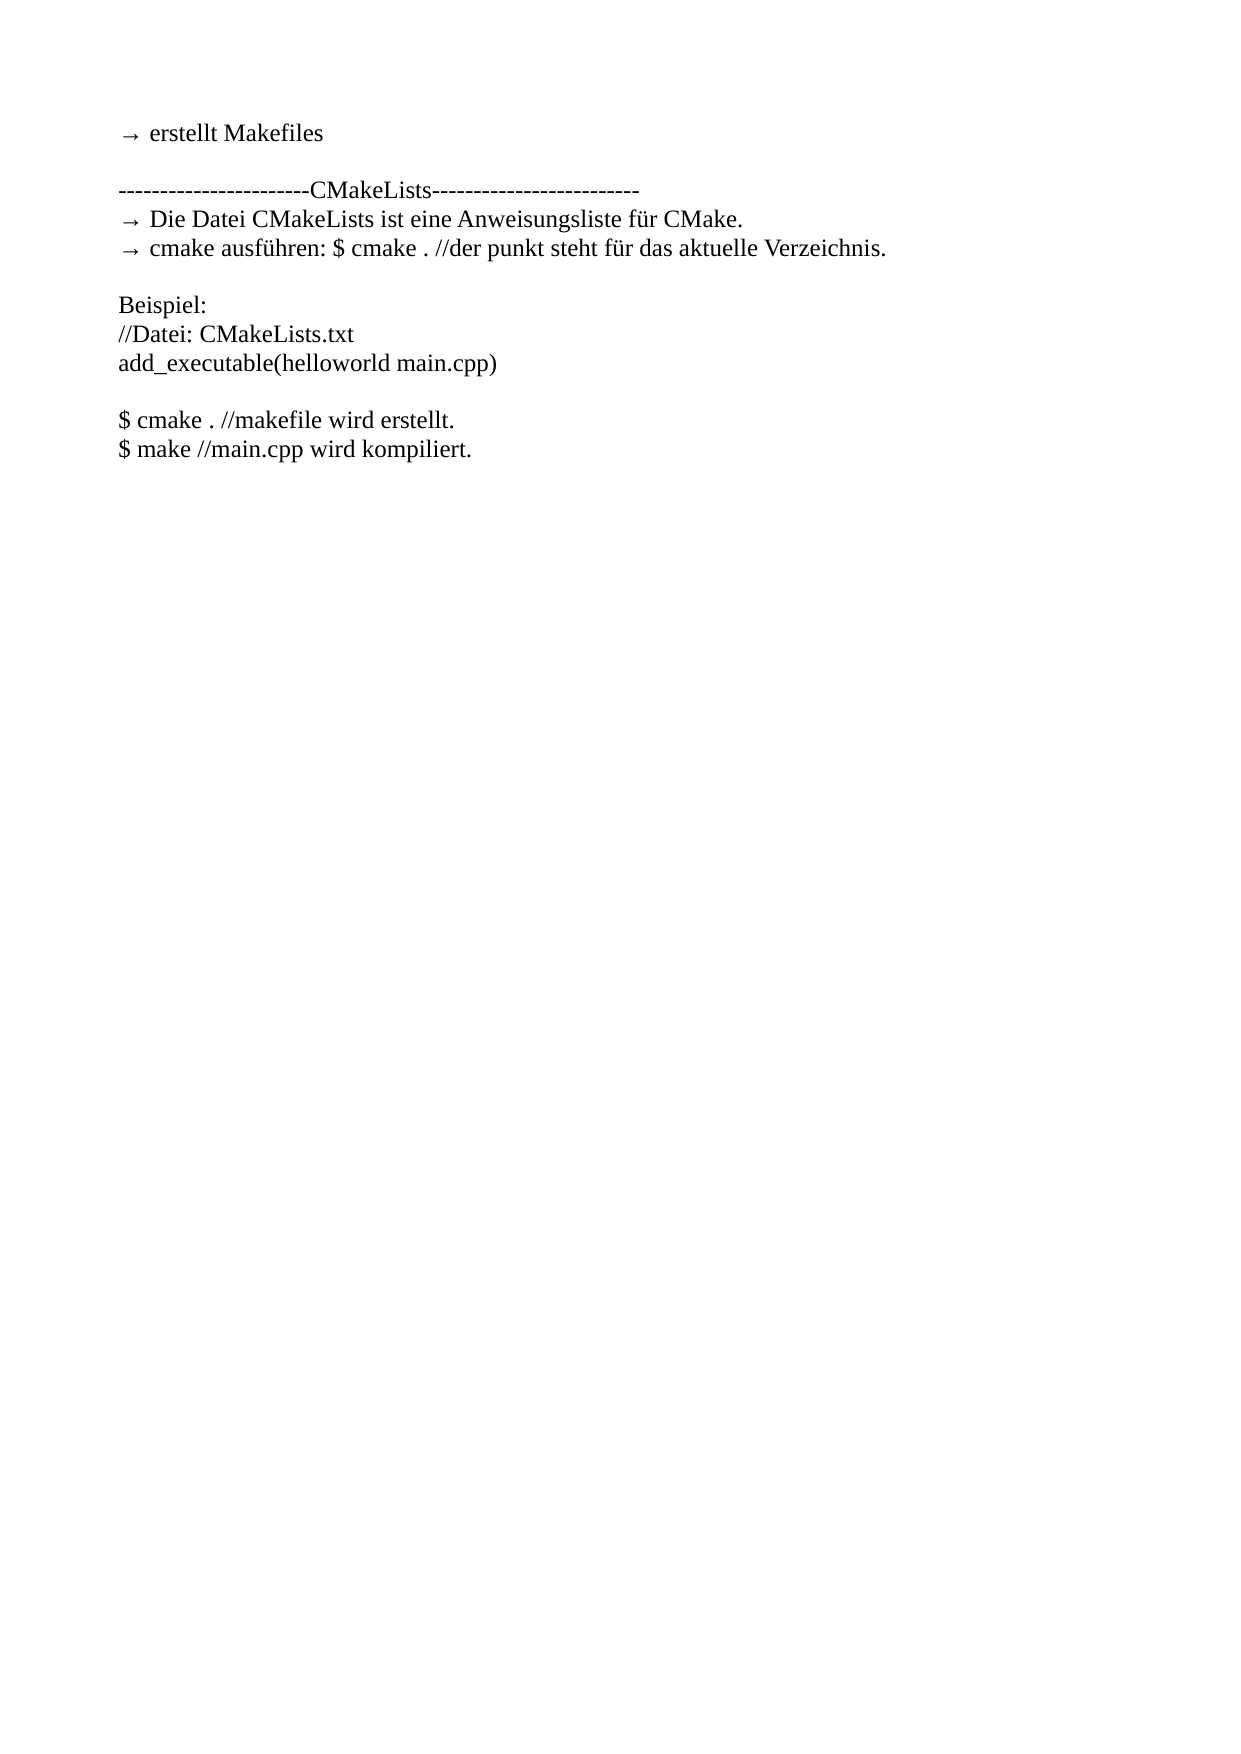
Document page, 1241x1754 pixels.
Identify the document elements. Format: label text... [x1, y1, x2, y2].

text Beispiel: [118, 291, 1122, 319]
text → cmake ausführen: $ cmake . //der punkt steht für das aktuelle Verzeichnis. [118, 233, 1122, 262]
text //Datei: CMakeLists.txt [118, 319, 1122, 348]
text → Die Datei CMakeLists ist eine Anweisungsliste für CMake. [118, 204, 1122, 233]
text -----------------------CMakeLists------------------------- [118, 176, 1122, 204]
text $ make //main.cpp wird kompiliert. [118, 434, 1122, 463]
text → erstellt Makefiles [118, 118, 1122, 147]
text $ cmake . //makefile wird erstellt. [118, 406, 1122, 434]
text add_executable(helloworld main.cpp) [118, 348, 1122, 377]
